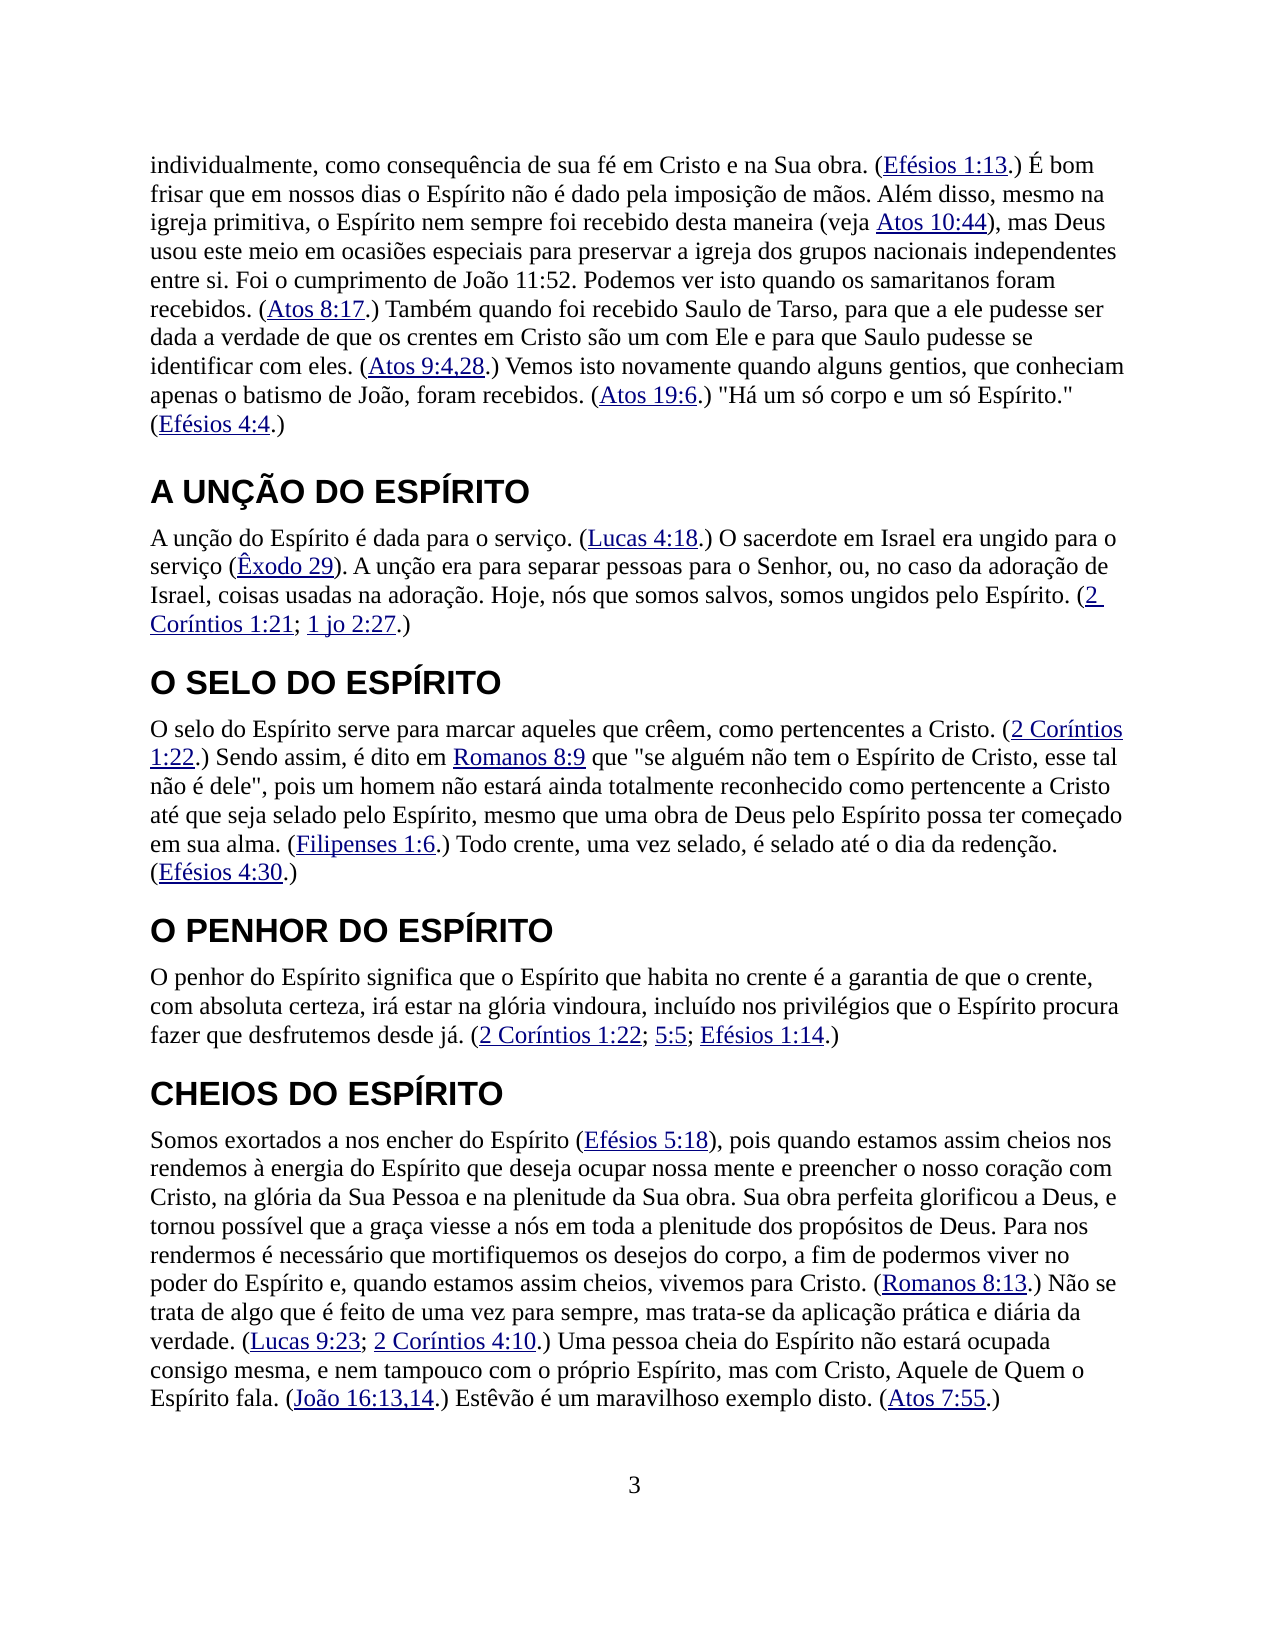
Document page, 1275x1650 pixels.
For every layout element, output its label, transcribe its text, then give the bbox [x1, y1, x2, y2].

subtitle O SELO DO ESPÍRITO [150, 663, 1125, 701]
text A unção do Espírito é dada para o serviço. (Lucas 4:18.) O sacerdote em Israel era ungido para o serviço (Êxodo 29). A unção era para separar pessoas para o Senhor, ou, no caso da adoração de Israel, coisas usadas na adoração. Hoje, nós que somos salvos, somos ungidos pelo Espírito. (2 Coríntios 1:21; 1 jo 2:27.) [150, 523, 1125, 638]
text O selo do Espírito serve para marcar aqueles que crêem, como pertencentes a Cristo. (2 Coríntios 1:22.) Sendo assim, é dito em Romanos 8:9 que "se alguém não tem o Espírito de Cristo, esse tal não é dele", pois um homem não estará ainda totalmente reconhecido como pertencente a Cristo até que seja selado pelo Espírito, mesmo que uma obra de Deus pelo Espírito possa ter começado em sua alma. (Filipenses 1:6.) Todo crente, uma vez selado, é selado até o dia da redenção. (Efésios 4:30.) [150, 714, 1125, 886]
text Somos exortados a nos encher do Espírito (Efésios 5:18), pois quando estamos assim cheios nos rendemos à energia do Espírito que deseja ocupar nossa mente e preencher o nosso coração com Cristo, na glória da Sua Pessoa e na plenitude da Sua obra. Sua obra perfeita glorificou a Deus, e tornou possível que a graça viesse a nós em toda a plenitude dos propósitos de Deus. Para nos rendermos é necessário que mortifiquemos os desejos do corpo, a fim de podermos viver no poder do Espírito e, quando estamos assim cheios, vivemos para Cristo. (Romanos 8:13.) Não se trata de algo que é feito de uma vez para sempre, mas trata-se da aplicação prática e diária da verdade. (Lucas 9:23; 2 Coríntios 4:10.) Uma pessoa cheia do Espírito não estará ocupada consigo mesma, e nem tampouco com o próprio Espírito, mas com Cristo, Aquele de Quem o Espírito fala. (João 16:13,14.) Estêvão é um maravilhoso exemplo disto. (Atos 7:55.) [150, 1125, 1125, 1412]
text O penhor do Espírito significa que o Espírito que habita no crente é a garantia de que o crente, com absoluta certeza, irá estar na glória vindoura, incluído nos privilégios que o Espírito procura fazer que desfrutemos desde já. (2 Coríntios 1:22; 5:5; Efésios 1:14.) [150, 962, 1125, 1049]
subtitle CHEIOS DO ESPÍRITO [150, 1074, 1125, 1112]
subtitle O PENHOR DO ESPÍRITO [150, 911, 1125, 950]
subtitle A UNÇÃO DO ESPÍRITO [150, 471, 1125, 510]
text individualmente, como consequência de sua fé em Cristo e na Sua obra. (Efésios 1:13.) É bom frisar que em nossos dias o Espírito não é dado pela imposição de mãos. Além disso, mesmo na igreja primitiva, o Espírito nem sempre foi recebido desta maneira (veja Atos 10:44), mas Deus usou este meio em ocasiões especiais para preservar a igreja dos grupos nacionais independentes entre si. Foi o cumprimento de João 11:52. Podemos ver isto quando os samaritanos foram recebidos. (Atos 8:17.) Também quando foi recebido Saulo de Tarso, para que a ele pudesse ser dada a verdade de que os crentes em Cristo são um com Ele e para que Saulo pudesse se identificar com eles. (Atos 9:4,28.) Vemos isto novamente quando alguns gentios, que conheciam apenas o batismo de João, foram recebidos. (Atos 19:6.) "Há um só corpo e um só Espírito." (Efésios 4:4.) [150, 150, 1125, 437]
